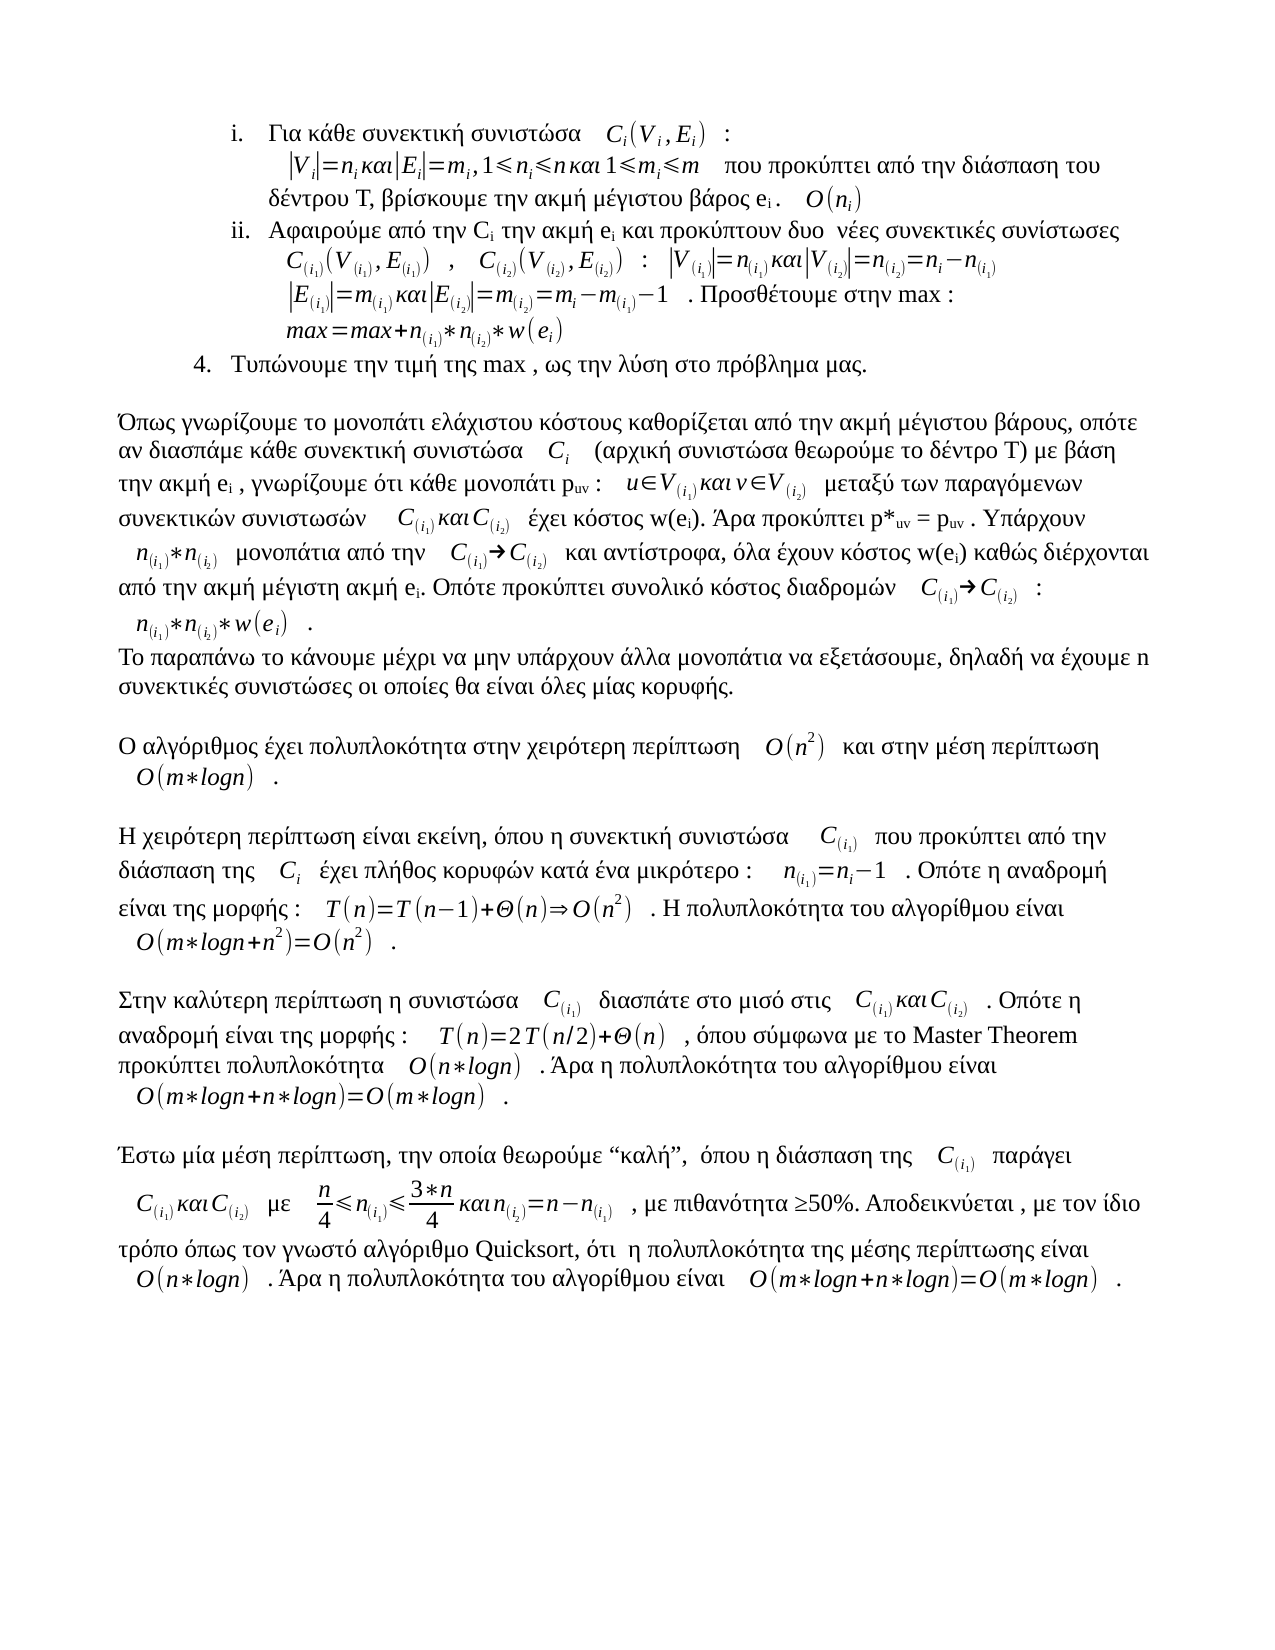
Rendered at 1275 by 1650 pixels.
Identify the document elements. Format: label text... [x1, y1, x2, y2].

text Το παραπάνω το κάνουμε μέχρι να μην υπάρχουν άλλα μονοπάτια να εξετάσουμε, δηλαδή να έχουμε n συνεκτικές συνιστώσες οι οποίες θα είναι όλες μίας κορυφής. [118, 642, 1157, 700]
text Έστω μία μέση περίπτωση, την οποία θεωρούμε “καλή”, όπου η διάσπαση της παράγει με , με πιθανότητα ≥50%. Αποδεικνύεται , με τον ίδιο τρόπο όπως τον γνωστό αλγόριθμο Quicksort, ότι η πολυπλοκότητα της μέσης περίπτωσης είναι . Άρα η πολυπλοκότητα του αλγορίθμου είναι . [118, 1140, 1157, 1293]
text Όπως γνωρίζουμε το μονοπάτι ελάχιστου κόστους καθορίζεται από την ακμή μέγιστου βάρους, οπότε αν διασπάμε κάθε συνεκτική συνιστώσα (αρχική συνιστώσα θεωρούμε το δέντρο Τ) με βάση την ακμή ei , γνωρίζουμε ότι κάθε μονοπάτι puv : μεταξύ των παραγόμενων συνεκτικών συνιστωσών έχει κόστος w(ei). Άρα προκύπτει p*uv = puv . Υπάρχουν μονοπάτια από την και αντίστροφα, όλα έχουν κόστος w(ei) καθώς διέρχονται από την ακμή μέγιστη ακμή ei. Οπότε προκύπτει συνολικό κόστος διαδρομών : . [118, 407, 1157, 642]
list Για κάθε συνεκτική συνιστώσα : που προκύπτει από την διάσπαση του δέντρου T, βρίσκουμε την ακμή μέγιστου βάρος ei . [231, 118, 1157, 216]
text Στην καλύτερη περίπτωση η συνιστώσα διασπάτε στο μισό στις . Οπότε η αναδρομή είναι της μορφής : , όπου σύμφωνα με το Master Theorem προκύπτει πολυπλοκότητα . Άρα η πολυπλοκότητα του αλγορίθμου είναι . [118, 985, 1157, 1112]
list Τυπώνουμε την τιμή της max , ως την λύση στο πρόβλημα μας. [193, 349, 1157, 378]
list Αφαιρούμε από την Ci την ακμή ei και προκύπτουν δυο νέες συνεκτικές συνίστωσες , :. Προσθέτουμε στην max : [231, 216, 1157, 349]
text Η χειρότερη περίπτωση είναι εκείνη, όπου η συνεκτική συνιστώσα που προκύπτει από την διάσπαση της έχει πλήθος κορυφών κατά ένα μικρότερο : . Οπότε η αναδρομή είναι της μορφής : . Η πολυπλοκότητα του αλγορίθμου είναι . [118, 821, 1157, 956]
text Ο αλγόριθμος έχει πολυπλοκότητα στην χειρότερη περίπτωση και στην μέση περίπτωση . [118, 728, 1157, 792]
